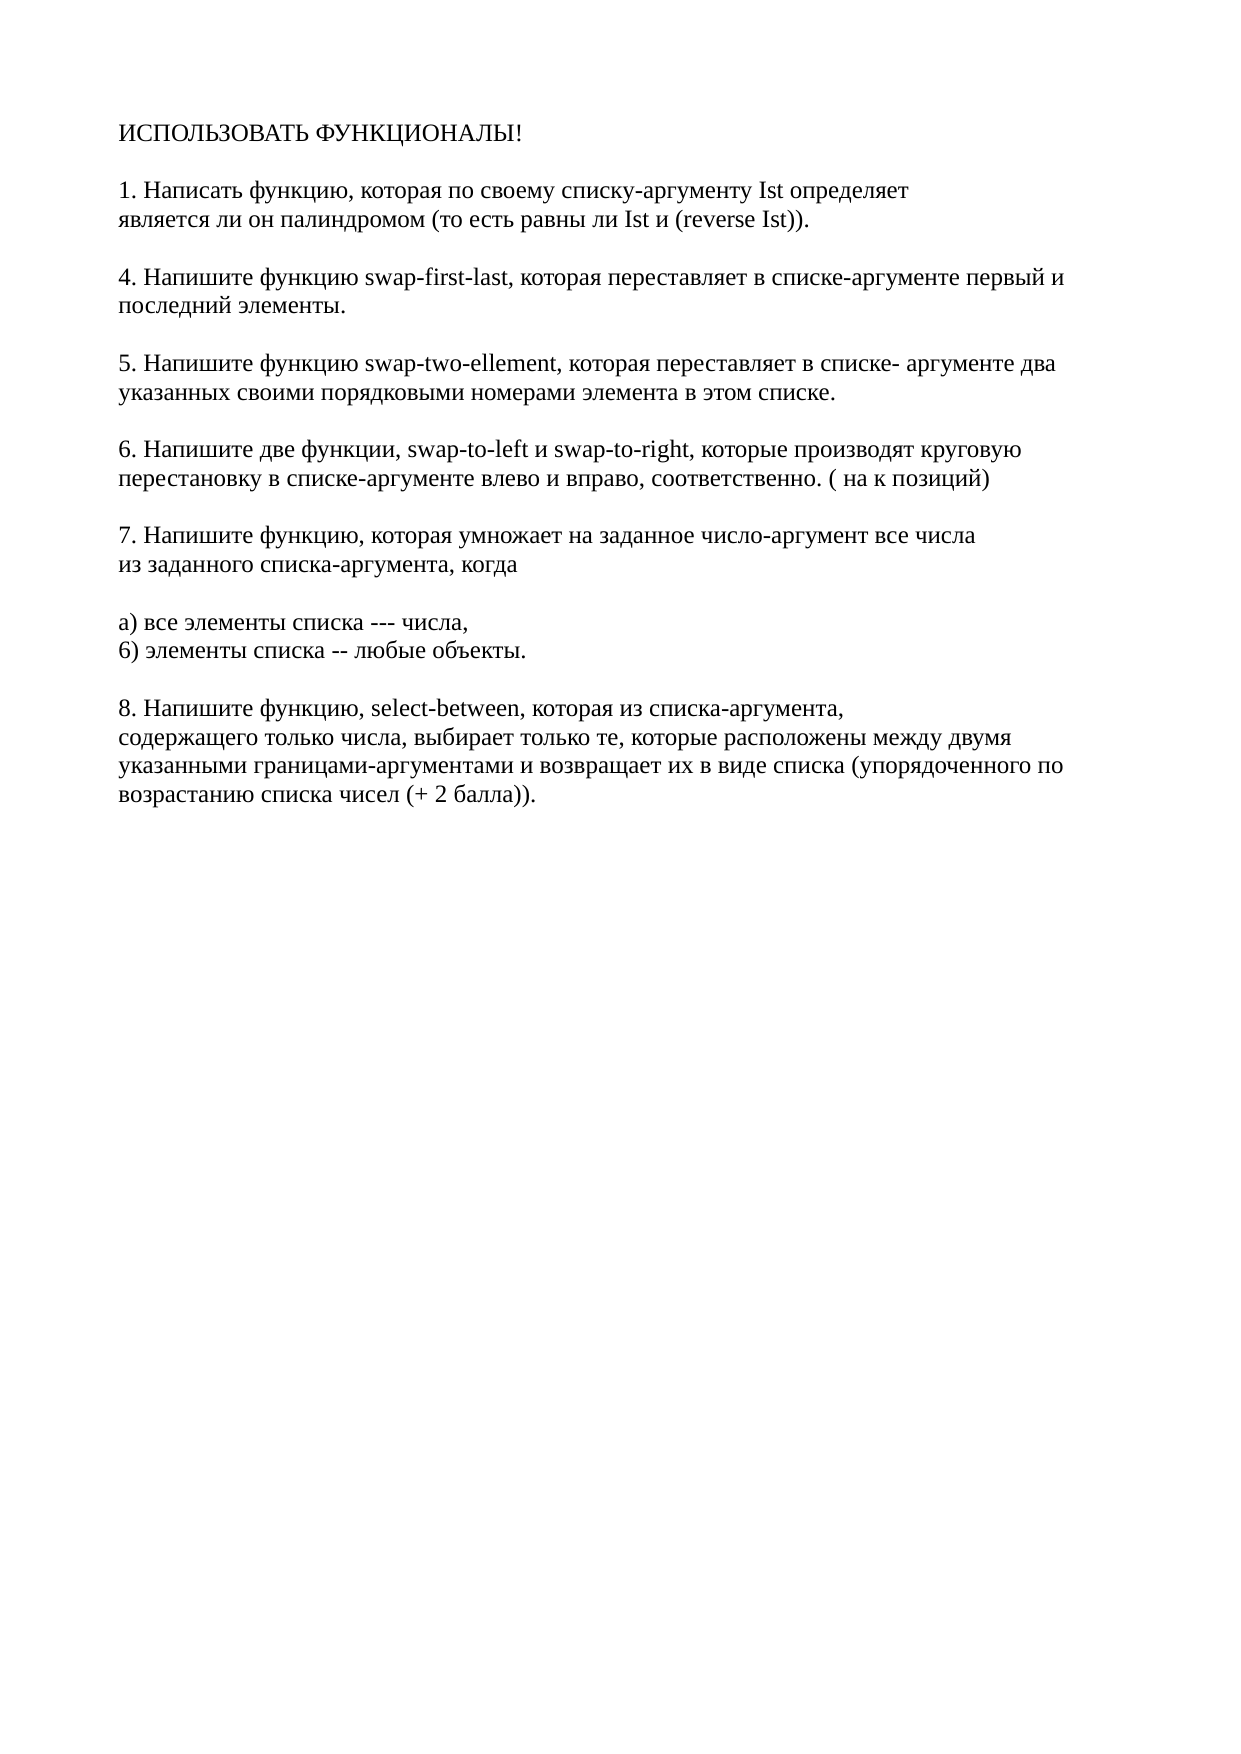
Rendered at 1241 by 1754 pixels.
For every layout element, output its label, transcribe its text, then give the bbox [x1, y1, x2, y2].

text является ли он палиндромом (то есть равны ли Ist и (reverse Ist)). [118, 204, 1122, 233]
text содержащего только числа, выбирает только те, которые расположены между двумя указанными границами-аргументами и возвращает их в виде списка (упорядоченного по возрастанию списка чисел (+ 2 балла)). [118, 722, 1122, 808]
text 4. Напишите функцию swap-first-last, которая переставляет в списке-аргументе первый и последний элементы. [118, 262, 1122, 319]
text ИСПОЛЬЗОВАТЬ ФУНКЦИОНАЛЫ! [118, 118, 1122, 147]
text a) все элементы списка --- числа, [118, 607, 1122, 636]
text 1. Написать функцию, которая по своему списку-аргументу Ist определяет [118, 176, 1122, 204]
text 8. Напишите функцию, select-between, которая из списка-аргумента, [118, 693, 1122, 722]
text 7. Напишите функцию, которая умножает на заданное число-аргумент все числа [118, 521, 1122, 549]
text 5. Напишите функцию swap-two-ellement, которая переставляет в списке- аргументе два указанных своими порядковыми номерами элемента в этом списке. [118, 348, 1122, 406]
text из заданного списка-аргумента, когда [118, 549, 1122, 578]
text 6. Напишите две функции, swap-to-left и swap-to-right, которые производят круговую перестановку в списке-аргументе влево и вправо, соответственно. ( на к позиций) [118, 434, 1122, 492]
text 6) элементы списка -- любые объекты. [118, 636, 1122, 664]
